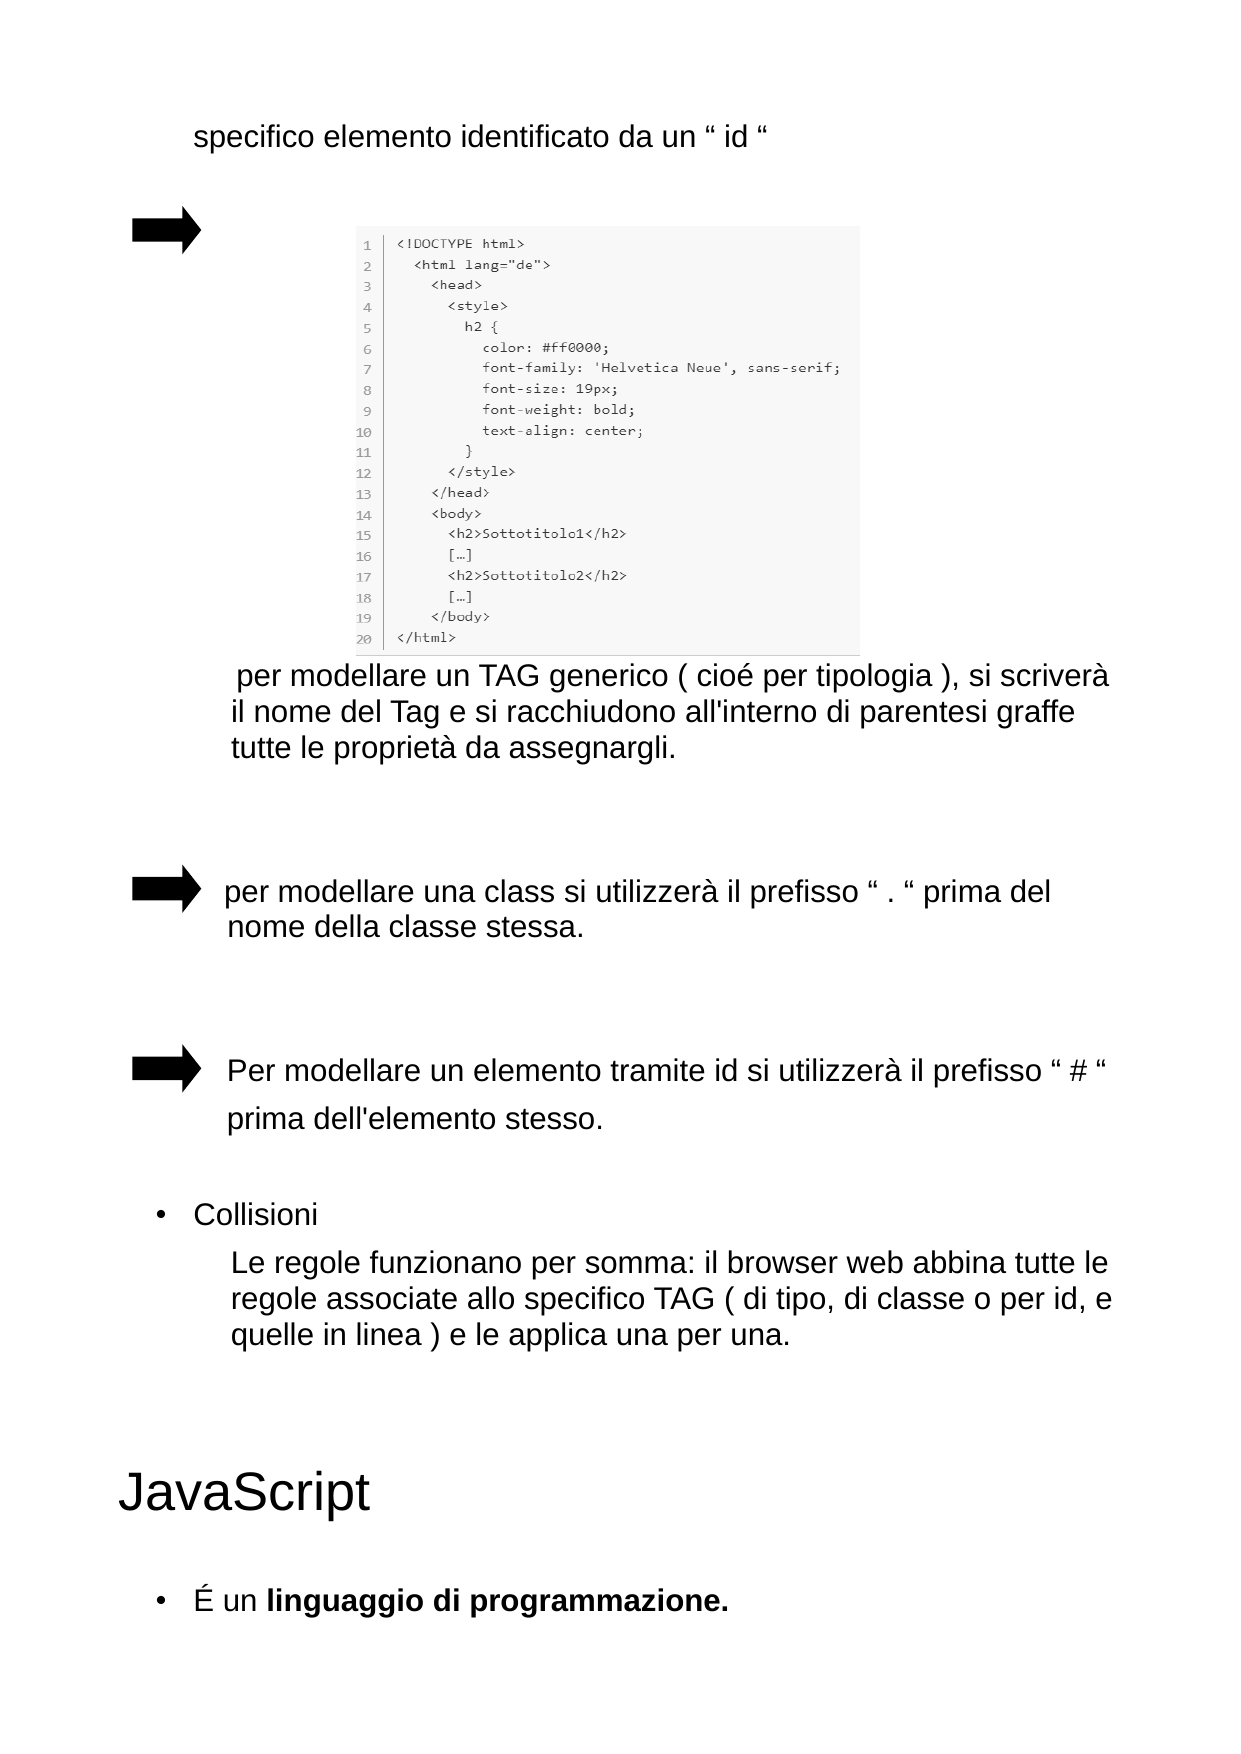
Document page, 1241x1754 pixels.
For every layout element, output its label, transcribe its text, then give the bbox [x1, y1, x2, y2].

list Collisioni [156, 1196, 1122, 1232]
text per modellare un TAG generico ( cioé per tipologia ), si scriverà il nome del Tag e si racchiudono all'interno di parentesi graffe tutte le proprietà da assegnargli. [231, 214, 1122, 765]
list Le regole funzionano per somma: il browser web abbina tutte le regole associate allo specifico TAG ( di tipo, di classe o per id, e quelle in linea ) e le applica una per una. [193, 1244, 1122, 1352]
picture [355, 226, 861, 657]
text JavaScript [118, 1460, 1122, 1522]
list specifico elemento identificato da un “ id “ [156, 118, 1122, 154]
list É un linguaggio di programmazione. [156, 1582, 1122, 1618]
text [118, 1052, 182, 1088]
text Per modellare un elemento tramite id si utilizzerà il prefisso “ # “ [187, 1052, 1122, 1088]
text per modellare una class si utilizzerà il prefisso “ . “ prima del nome della classe stessa. [172, 873, 1122, 944]
text prima dell'elemento stesso. [153, 1100, 1122, 1136]
